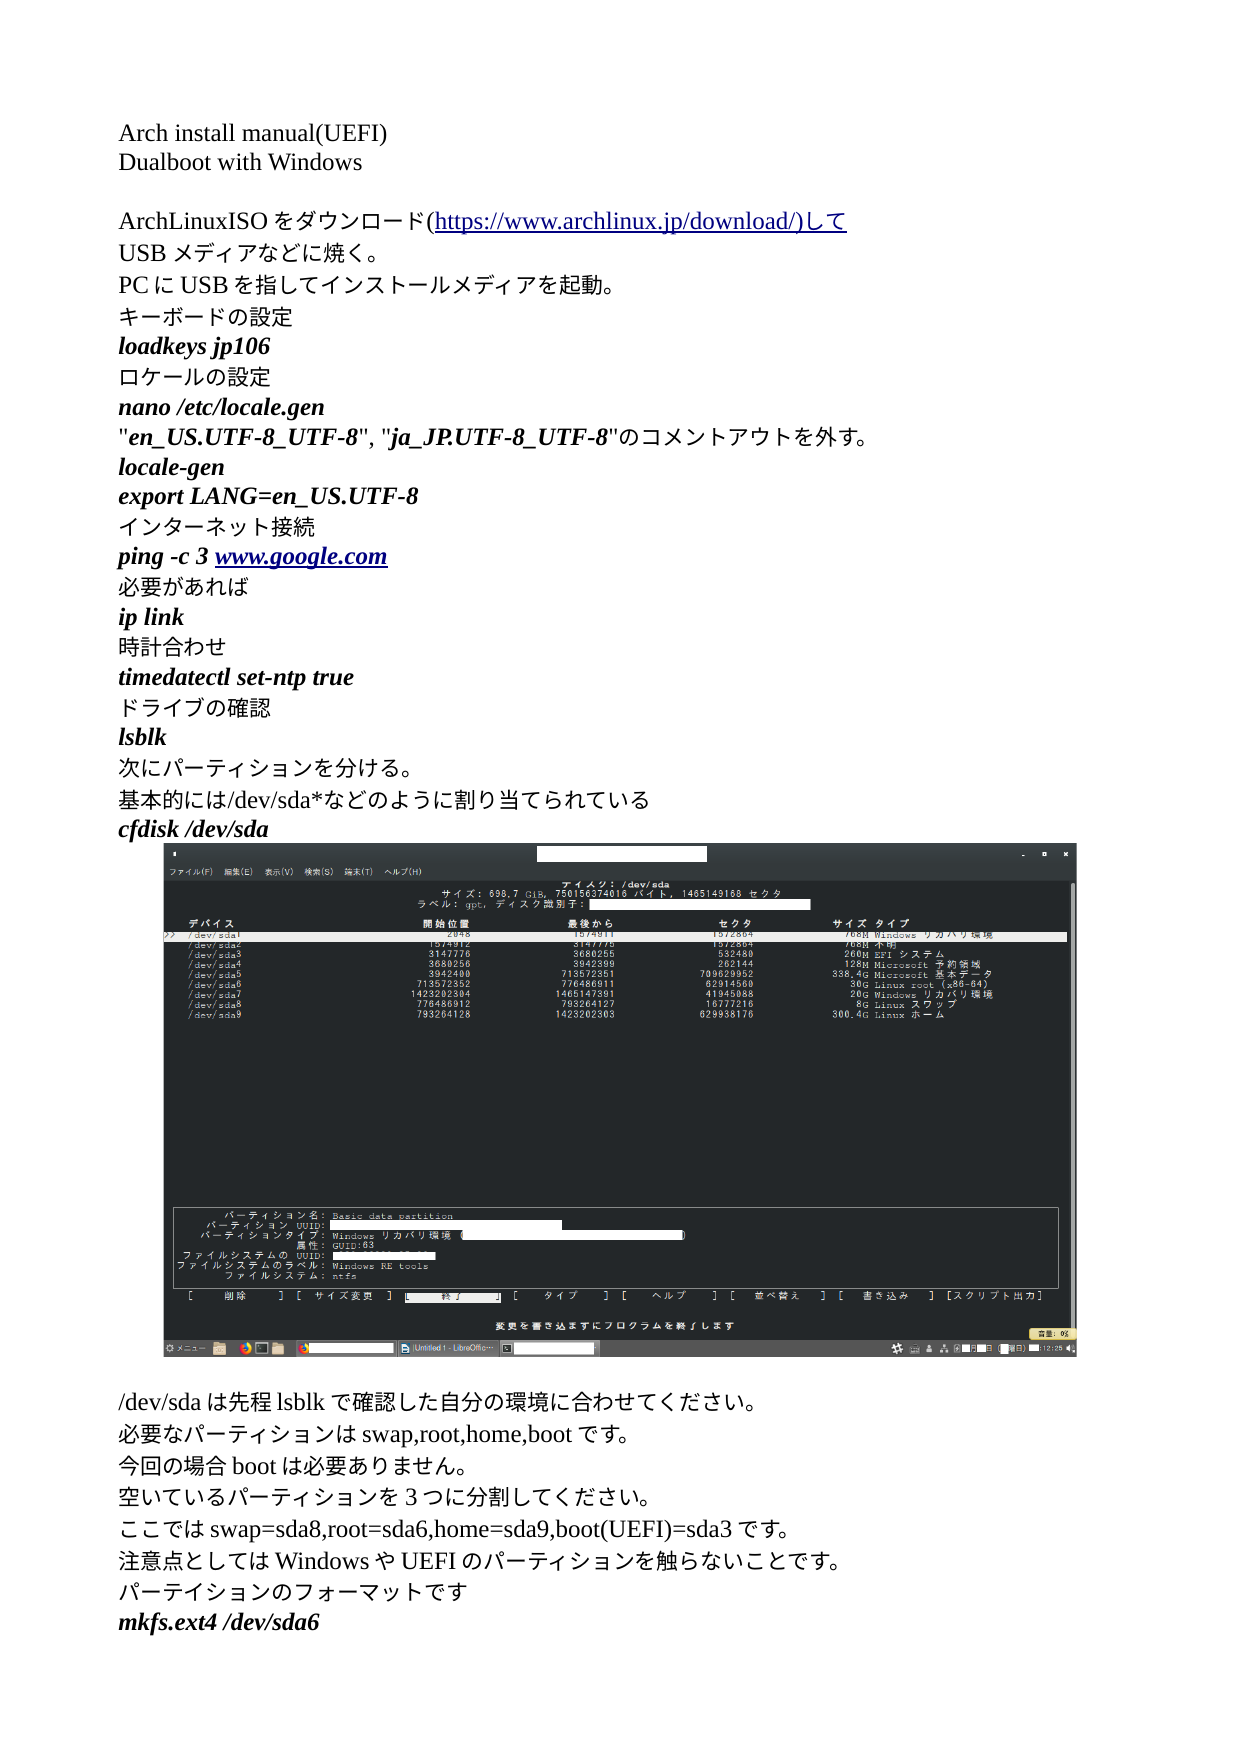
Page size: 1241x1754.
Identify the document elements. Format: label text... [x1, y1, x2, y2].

text Dualboot with Windows [118, 147, 1122, 176]
text ロケールの設定 [118, 360, 1122, 392]
text 必要があれば [118, 570, 1122, 602]
text インターネット接続 [118, 509, 1122, 541]
text 空いているパーティションを3つに分割してください。 [118, 1480, 1122, 1512]
text locale-gen [118, 452, 1122, 481]
text 次にパーティションを分ける。 [118, 751, 1122, 783]
text export LANG=en_US.UTF-8 [118, 481, 1122, 509]
text 必要なパーティションはswap,root,home,bootです。 [118, 1417, 1122, 1449]
text mkfs.ext4 /dev/sda6 [118, 1607, 1122, 1636]
text ping -c 3 www.google.com [118, 541, 1122, 570]
text 基本的には/dev/sda*などのように割り当てられている [118, 783, 1122, 814]
text 時計合わせ [118, 630, 1122, 662]
text ここではswap=sda8,root=sda6,home=sda9,boot(UEFI)=sda3です。 [118, 1512, 1122, 1544]
text 注意点としてはWindowsやUEFIのパーティションを触らないことです。 [118, 1544, 1122, 1575]
text /dev/sdaは先程lsblkで確認した自分の環境に合わせてください。 [118, 1385, 1122, 1417]
text Arch install manual(UEFI) [118, 118, 1122, 147]
text loadkeys jp106 [118, 331, 1122, 360]
text パーテイションのフォーマットです [118, 1575, 1122, 1607]
text PCにUSBを指してインストールメディアを起動。 [118, 268, 1122, 299]
text USBメディアなどに焼く。 [118, 236, 1122, 268]
text "en_US.UTF-8_UTF-8", "ja_JP.UTF-8_UTF-8"のコメントアウトを外す。 [118, 420, 1122, 452]
text cfdisk /dev/sda [118, 814, 1122, 843]
text ip link [118, 602, 1122, 630]
text lsblk [118, 722, 1122, 751]
text 今回の場合bootは必要ありません。 [118, 1449, 1122, 1480]
picture [163, 843, 1077, 1357]
text nano /etc/locale.gen [118, 392, 1122, 420]
text timedatectl set-ntp true [118, 662, 1122, 691]
text キーボードの設定 [118, 299, 1122, 331]
text ドライブの確認 [118, 691, 1122, 722]
text ArchLinuxISOをダウンロード(https://www.archlinux.jp/download/)して [118, 204, 1122, 236]
